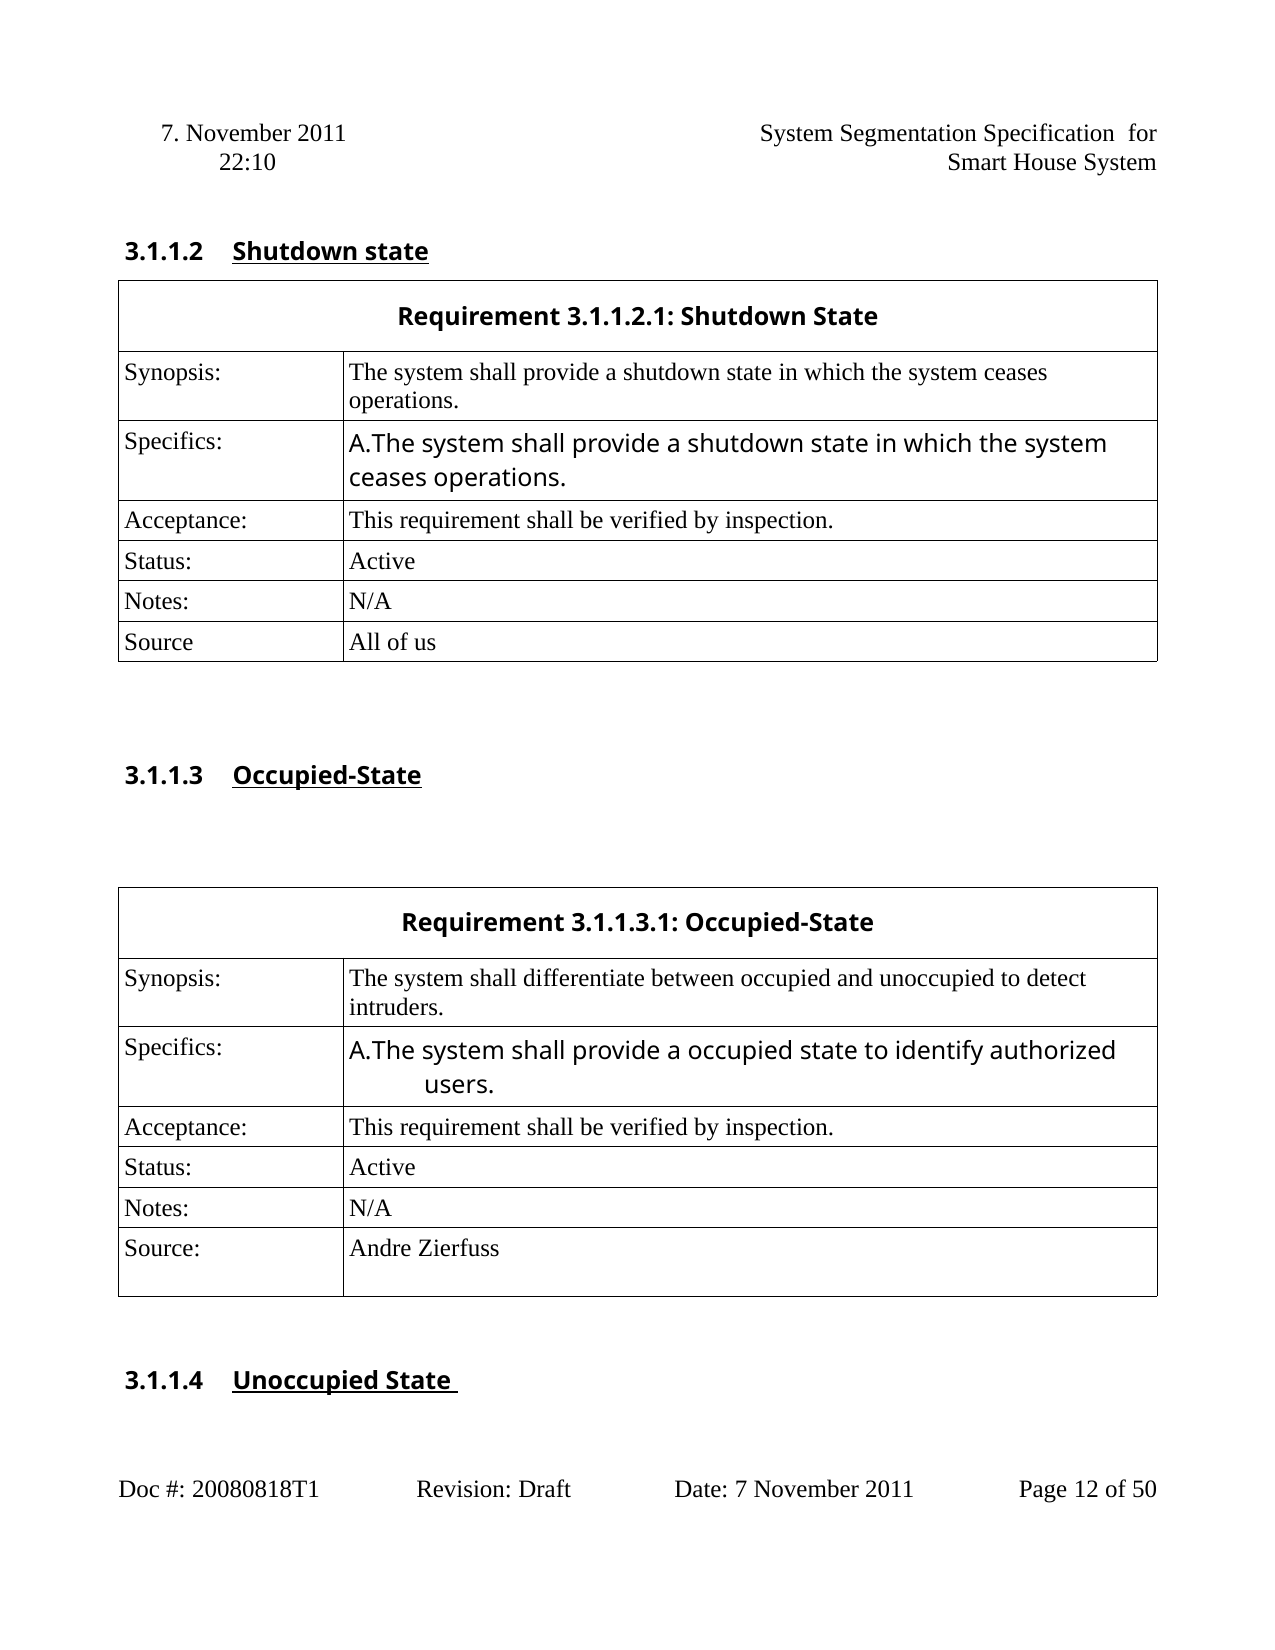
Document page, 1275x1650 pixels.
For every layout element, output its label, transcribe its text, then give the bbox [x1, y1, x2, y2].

table_cell N/A [344, 581, 1157, 621]
table_cell Source: [119, 1228, 343, 1296]
table_cell The system shall provide a shutdown state in which the system ceases operations. [344, 352, 1157, 420]
table_cell Acceptance: [119, 1107, 343, 1146]
table_cell Specifics: [119, 1027, 343, 1106]
table_cell Source [119, 622, 343, 661]
table_cell Notes: [119, 1188, 343, 1227]
table_cell This requirement shall be verified by inspection. [344, 501, 1157, 540]
table_cell Status: [119, 1147, 343, 1187]
table_cell The system shall provide a shutdown state in which the system ceases operations. [344, 421, 1157, 500]
table_cell Acceptance: [119, 501, 343, 540]
table_cell The system shall differentiate between occupied and unoccupied to detect intruders. [344, 959, 1157, 1026]
table_cell The system shall provide a occupied state to identify authorized users. [344, 1027, 1157, 1106]
table_cell Notes: [119, 581, 343, 621]
table_cell Synopsis: [119, 959, 343, 1026]
table_cell This requirement shall be verified by inspection. [344, 1107, 1157, 1146]
table_cell N/A [344, 1188, 1157, 1227]
table_cell Andre Zierfuss [344, 1228, 1157, 1296]
subtitle Occupied-State [118, 758, 1157, 792]
subtitle Unoccupied State [118, 1362, 1157, 1397]
table_cell Specifics: [119, 421, 343, 500]
table_cell Synopsis: [119, 352, 343, 420]
subtitle Shutdown state [118, 234, 1157, 268]
table_header Requirement 3.1.1.2.1: Shutdown State [119, 281, 1157, 351]
table_cell All of us [344, 622, 1157, 661]
table_cell Status: [119, 541, 343, 580]
table_cell Active [344, 541, 1157, 580]
table_cell Active [344, 1147, 1157, 1187]
table_header Requirement 3.1.1.3.1: Occupied-State [119, 888, 1157, 957]
